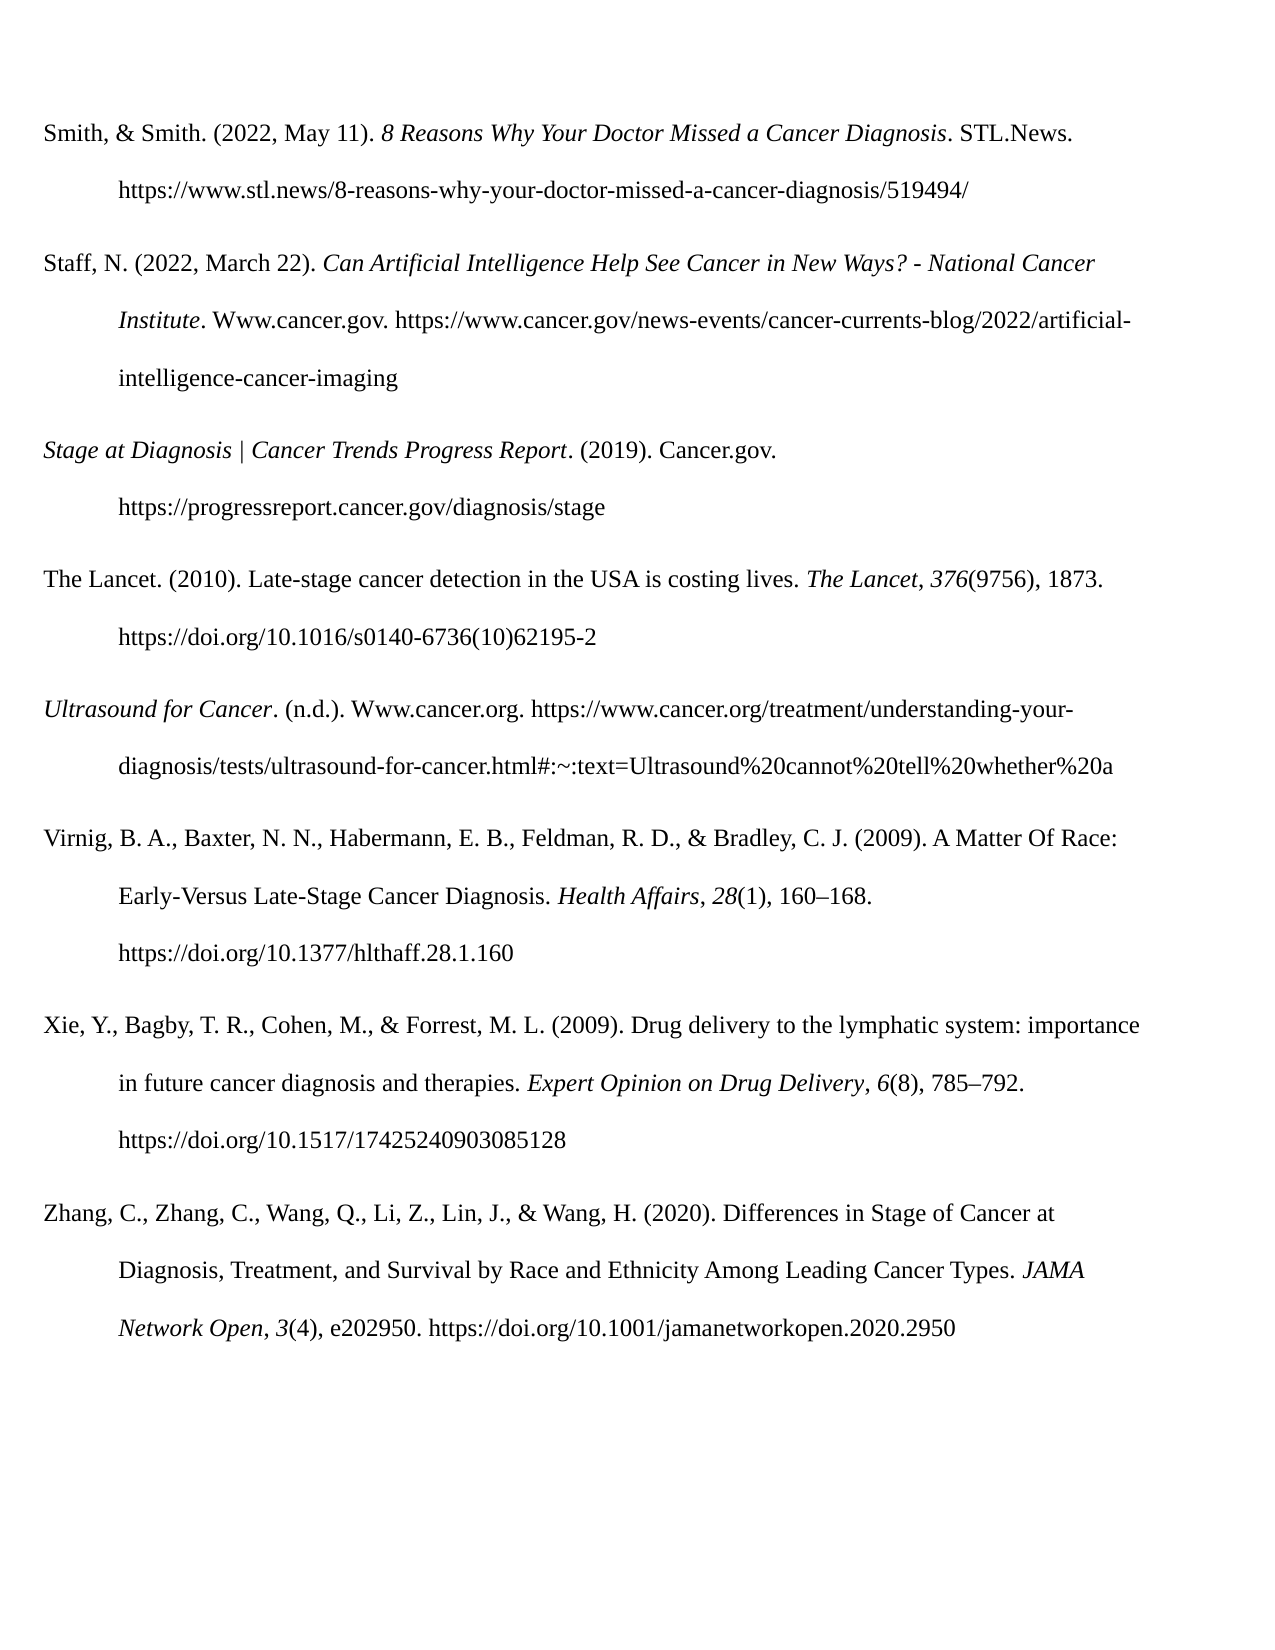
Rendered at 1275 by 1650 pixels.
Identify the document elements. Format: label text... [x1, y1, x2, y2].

text Stage at Diagnosis | Cancer Trends Progress Report. (2019). Cancer.gov. https://progressreport.cancer.gov/diagnosis/stage [43, 435, 1157, 521]
text Ultrasound for Cancer. (n.d.). Www.cancer.org. https://www.cancer.org/treatment/understanding-your-diagnosis/tests/ultrasound-for-cancer.html#:~:text=Ultrasound%20cannot%20tell%20whether%20a [43, 694, 1157, 780]
text Virnig, B. A., Baxter, N. N., Habermann, E. B., Feldman, R. D., & Bradley, C. J. (2009). A Matter Of Race: Early-Versus Late-Stage Cancer Diagnosis. Health Affairs, 28(1), 160–168. https://doi.org/10.1377/hlthaff.28.1.160 [43, 823, 1157, 967]
text Xie, Y., Bagby, T. R., Cohen, M., & Forrest, M. L. (2009). Drug delivery to the lymphatic system: importance in future cancer diagnosis and therapies. Expert Opinion on Drug Delivery, 6(8), 785–792. https://doi.org/10.1517/17425240903085128 [43, 1011, 1157, 1154]
text Smith, & Smith. (2022, May 11). 8 Reasons Why Your Doctor Missed a Cancer Diagnosis. STL.News. https://www.stl.news/8-reasons-why-your-doctor-missed-a-cancer-diagnosis/519494/ [43, 118, 1157, 204]
text Zhang, C., Zhang, C., Wang, Q., Li, Z., Lin, J., & Wang, H. (2020). Differences in Stage of Cancer at Diagnosis, Treatment, and Survival by Race and Ethnicity Among Leading Cancer Types. JAMA Network Open, 3(4), e202950. https://doi.org/10.1001/jamanetworkopen.2020.2950 [43, 1198, 1157, 1341]
text Staff, N. (2022, March 22). Can Artificial Intelligence Help See Cancer in New Ways? - National Cancer Institute. Www.cancer.gov. https://www.cancer.gov/news-events/cancer-currents-blog/2022/artificial-intelligence-cancer-imaging [43, 248, 1157, 391]
text The Lancet. (2010). Late-stage cancer detection in the USA is costing lives. The Lancet, 376(9756), 1873. https://doi.org/10.1016/s0140-6736(10)62195-2 [43, 564, 1157, 651]
